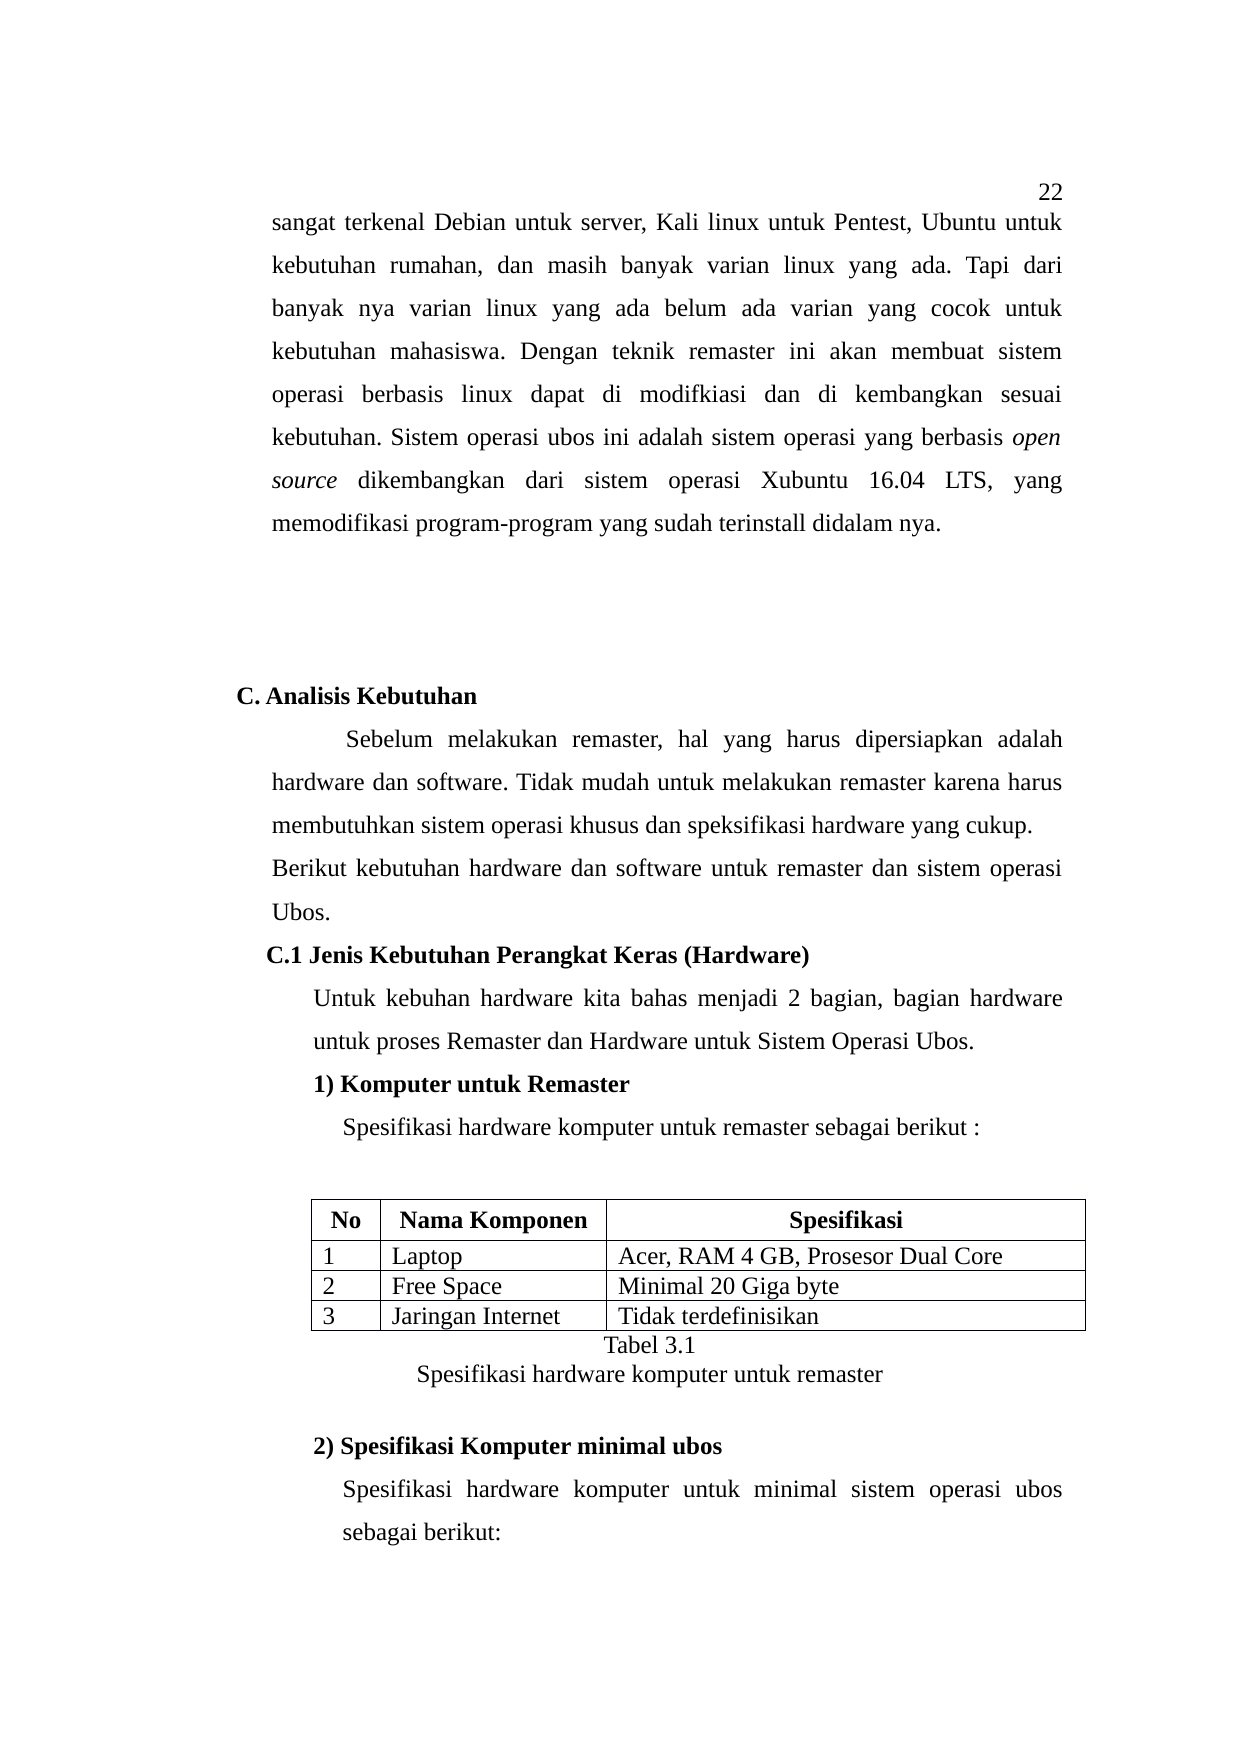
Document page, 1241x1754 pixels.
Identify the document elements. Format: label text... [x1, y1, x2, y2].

table_cell Jaringan Internet [381, 1301, 606, 1329]
table_cell Laptop [381, 1241, 606, 1270]
text Spesifikasi hardware komputer untuk remaster sebagai berikut : [342, 1112, 1063, 1141]
text Berikut kebutuhan hardware dan software untuk remaster dan sistem operasi Ubos. [272, 853, 1063, 925]
text Sebelum melakukan remaster, hal yang harus dipersiapkan adalah hardware dan software. Tidak mudah untuk melakukan remaster karena harus membutuhkan sistem operasi khusus dan speksifikasi hardware yang cukup. [272, 724, 1063, 839]
text sangat terkenal Debian untuk server, Kali linux untuk Pentest, Ubuntu untuk kebutuhan rumahan, dan masih banyak varian linux yang ada. Tapi dari banyak nya varian linux yang ada belum ada varian yang cocok untuk kebutuhan mahasiswa. Dengan teknik remaster ini akan membuat sistem operasi berbasis linux dapat di modifkiasi dan di kembangkan sesuai kebutuhan. Sistem operasi ubos ini adalah sistem operasi yang berbasis open source dikembangkan dari sistem operasi Xubuntu 16.04 LTS, yang memodifikasi program-program yang sudah terinstall didalam nya. [272, 207, 1063, 537]
table_cell 1 [312, 1241, 380, 1270]
table_header Nama Komponen [381, 1200, 606, 1240]
table_header Spesifikasi [607, 1200, 1085, 1240]
text 2) Spesifikasi Komputer minimal ubos [313, 1431, 1063, 1460]
table_cell 2 [312, 1271, 380, 1300]
table_cell Free Space [381, 1271, 606, 1300]
table_cell Acer, RAM 4 GB, Prosesor Dual Core [607, 1241, 1085, 1270]
text C. Analisis Kebutuhan [236, 681, 1063, 710]
table_header No [312, 1200, 380, 1240]
table_cell 3 [312, 1301, 380, 1329]
text C.1 Jenis Kebutuhan Perangkat Keras (Hardware) [266, 940, 1063, 968]
text Untuk kebuhan hardware kita bahas menjadi 2 bagian, bagian hardware untuk proses Remaster dan Hardware untuk Sistem Operasi Ubos. [313, 983, 1063, 1055]
text Spesifikasi hardware komputer untuk minimal sistem operasi ubos sebagai berikut: [342, 1474, 1063, 1546]
table_cell Tidak terdefinisikan [607, 1301, 1085, 1329]
table_cell Minimal 20 Giga byte [607, 1271, 1085, 1300]
text Tabel 3.1 [236, 1331, 1063, 1359]
text 1) Komputer untuk Remaster [313, 1069, 1063, 1098]
text Spesifikasi hardware komputer untuk remaster [236, 1359, 1063, 1388]
